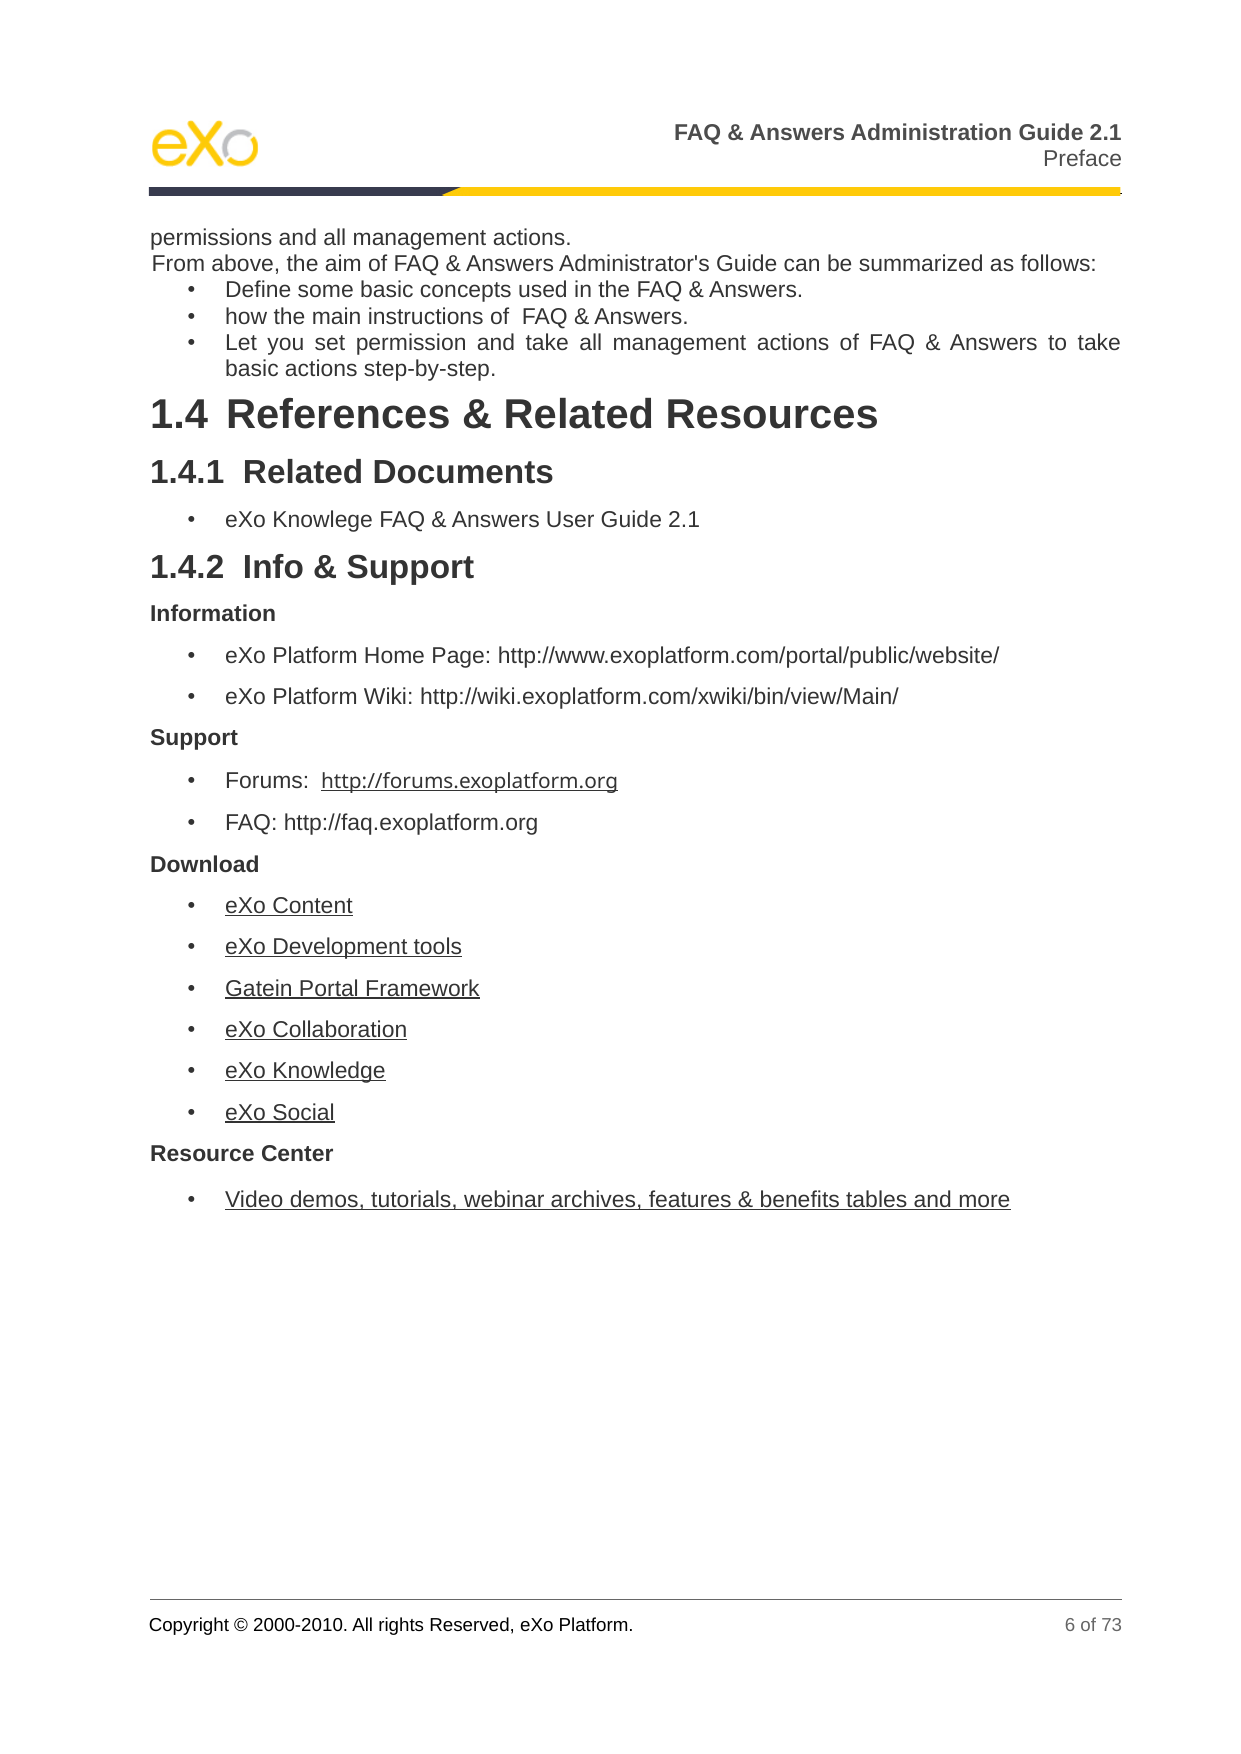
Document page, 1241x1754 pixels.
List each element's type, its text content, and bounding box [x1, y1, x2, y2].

picture [148, 187, 1121, 196]
list Forums: http://forums.exoplatform.org [187, 766, 1122, 794]
list eXo Collaboration [187, 1016, 1122, 1042]
list eXo Platform Wiki: http://wiki.exoplatform.com/xwiki/bin/view/Main/ [187, 683, 1122, 709]
subtitle Related Documents [150, 452, 1122, 491]
list eXo Platform Home Page: http://www.exoplatform.com/portal/public/website/ [187, 642, 1122, 668]
list eXo Knowlege FAQ & Answers User Guide 2.1 [187, 506, 1122, 532]
text Support [150, 724, 1122, 751]
list how the main instructions of FAQ & Answers. [187, 303, 1122, 329]
list eXo Knowledge [187, 1057, 1122, 1084]
list Video demos, tutorials, webinar archives, features & benefits tables and more [187, 1186, 1122, 1212]
text permissions and all management actions. [76, 223, 1122, 250]
text Information [150, 600, 1122, 627]
list eXo Social [187, 1099, 1122, 1125]
picture [152, 120, 259, 167]
list eXo Content [187, 892, 1122, 918]
list eXo Development tools [187, 933, 1122, 959]
list Let you set permission and take all management actions of FAQ & Answers to take basic actions step-by-step. [187, 329, 1122, 382]
subtitle References & Related Resources [150, 389, 1122, 437]
subtitle Info & Support [150, 547, 1122, 585]
list From above, the aim of FAQ & Answers Administrator's Guide can be summarized as follows: [114, 250, 1122, 276]
list Download [112, 851, 1122, 877]
list FAQ: http://faq.exoplatform.org [187, 809, 1122, 836]
text Resource Center [150, 1140, 1122, 1166]
list Define some basic concepts used in the FAQ & Answers. [187, 276, 1122, 303]
list Gatein Portal Framework [187, 974, 1122, 1001]
